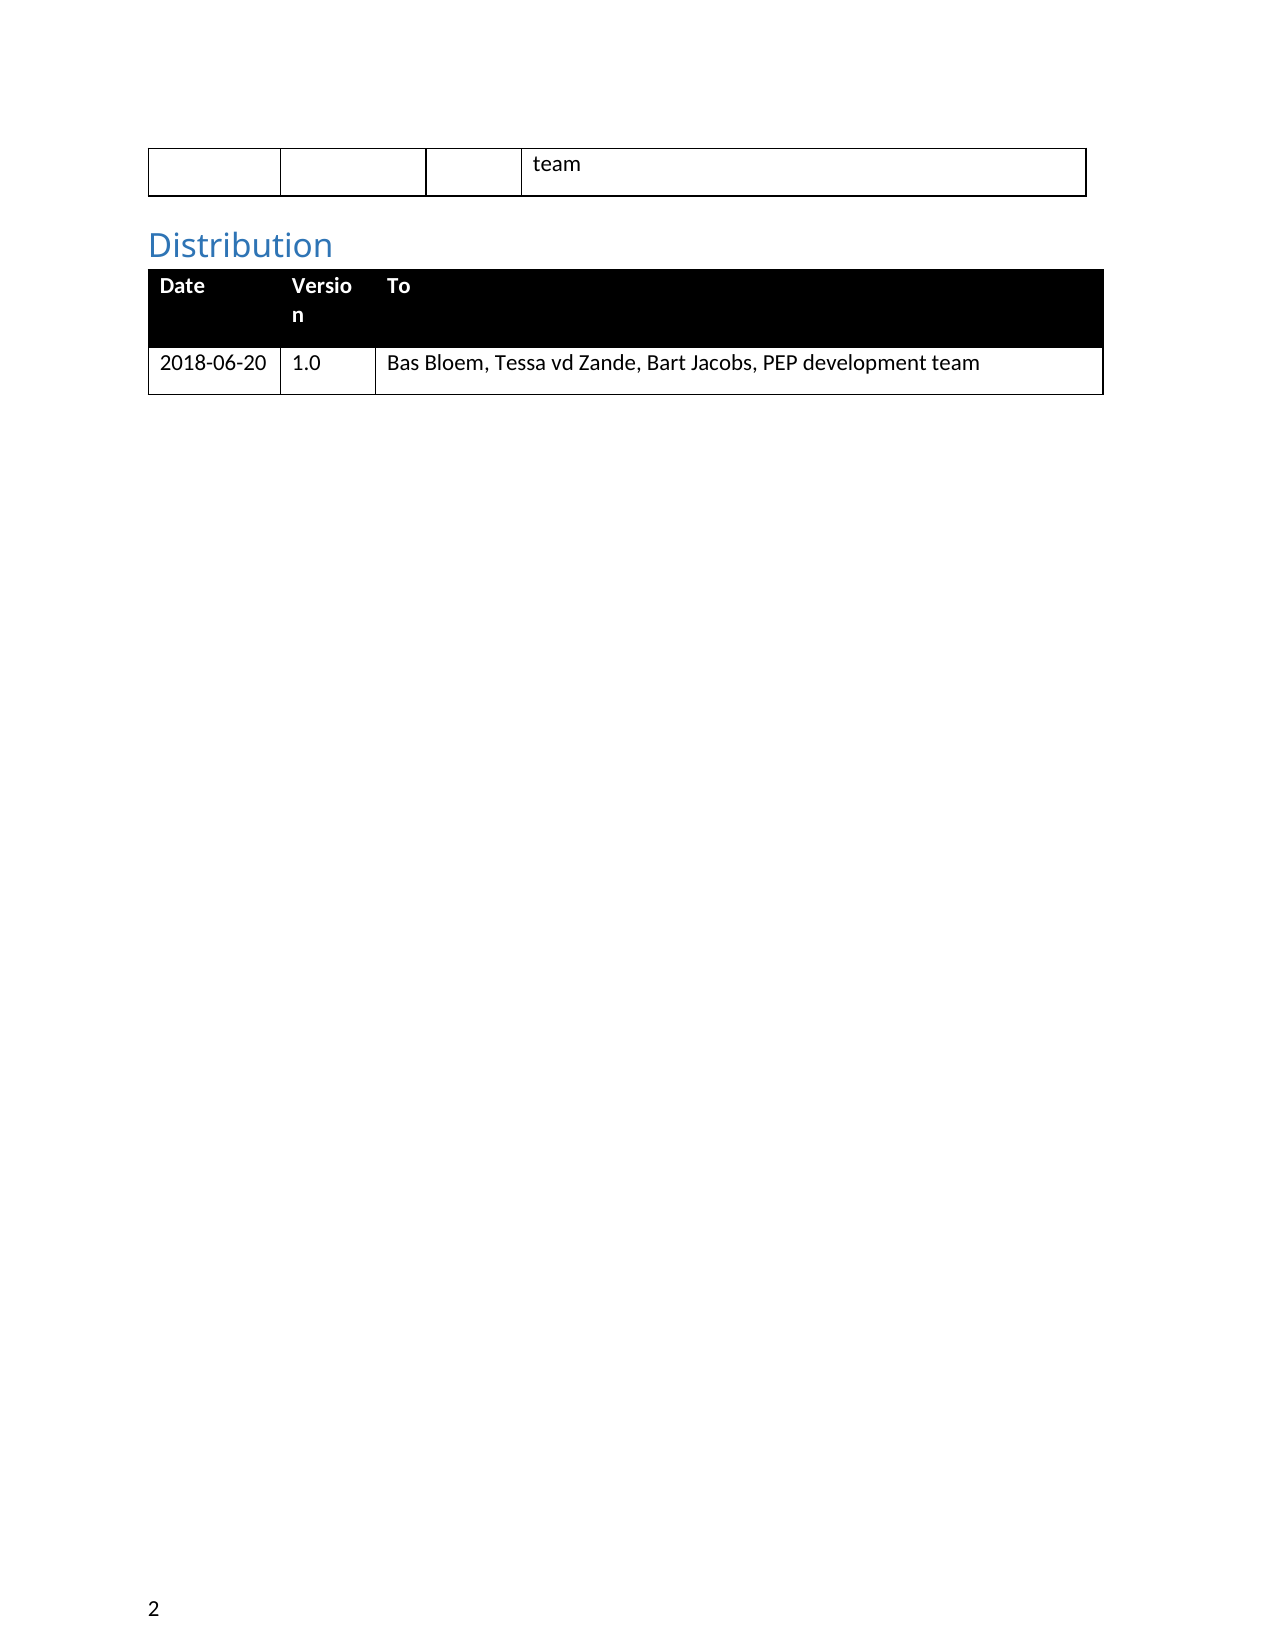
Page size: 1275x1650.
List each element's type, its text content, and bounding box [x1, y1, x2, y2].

table_cell [281, 149, 425, 195]
table_cell [149, 149, 280, 195]
subtitle Distribution [148, 222, 1127, 267]
table_cell team [522, 149, 1085, 195]
table_cell 2018-06-20 [149, 348, 280, 394]
table_header Version [281, 271, 375, 346]
table_cell Bas Bloem, Tessa vd Zande, Bart Jacobs, PEP development team [376, 348, 1102, 394]
table_cell 1.0 [281, 348, 375, 394]
table_header To [376, 271, 1102, 346]
table_cell [427, 149, 521, 195]
table_header Date [149, 271, 280, 346]
